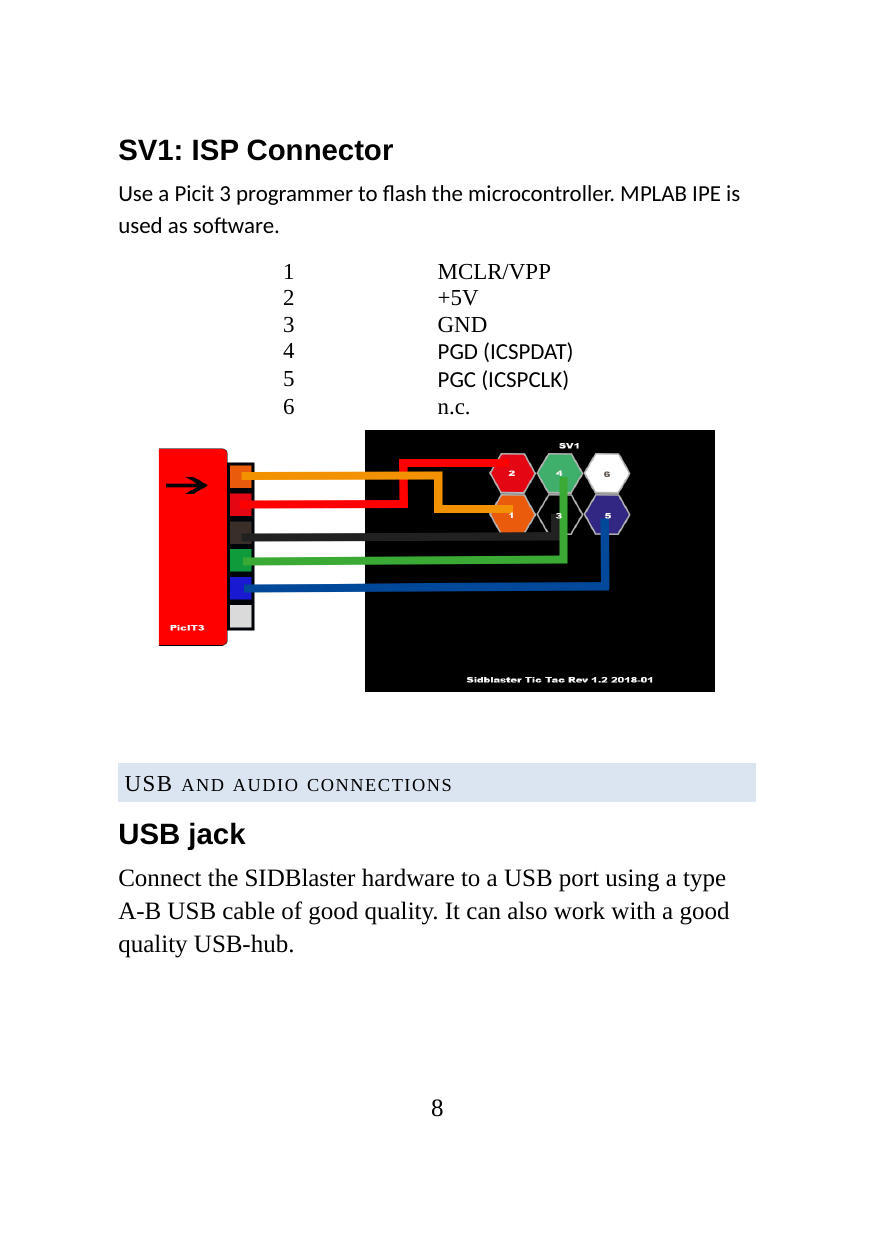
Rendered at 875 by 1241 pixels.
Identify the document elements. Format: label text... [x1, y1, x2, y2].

table_cell 4 [283, 337, 437, 365]
text Use a Picit 3 programmer to flash the microcontroller. MPLAB IPE is used as software. [118, 179, 756, 239]
subtitle SV1: ISP Connector [118, 133, 756, 166]
table_cell 3 [283, 311, 437, 337]
table_cell 6 [283, 393, 437, 419]
table_cell n.c. [438, 393, 595, 419]
table_cell PGC (ICSPCLK) [438, 365, 595, 393]
picture [158, 430, 715, 714]
table_cell 2 [283, 284, 437, 311]
table_header 1 [283, 258, 437, 284]
table_cell 5 [283, 365, 437, 393]
text Connect the SIDBlaster hardware to a USB port using a type A-B USB cable of good quality. It can also work with a good quality USB-hub. [118, 863, 756, 958]
table_cell PGD (ICSPDAT) [438, 337, 595, 365]
table_cell GND [438, 311, 595, 337]
table_header MCLR/VPP [438, 258, 595, 284]
table_cell +5V [438, 284, 595, 311]
subtitle USB jack [118, 817, 756, 851]
subtitle USB and audio connections [124, 770, 750, 796]
